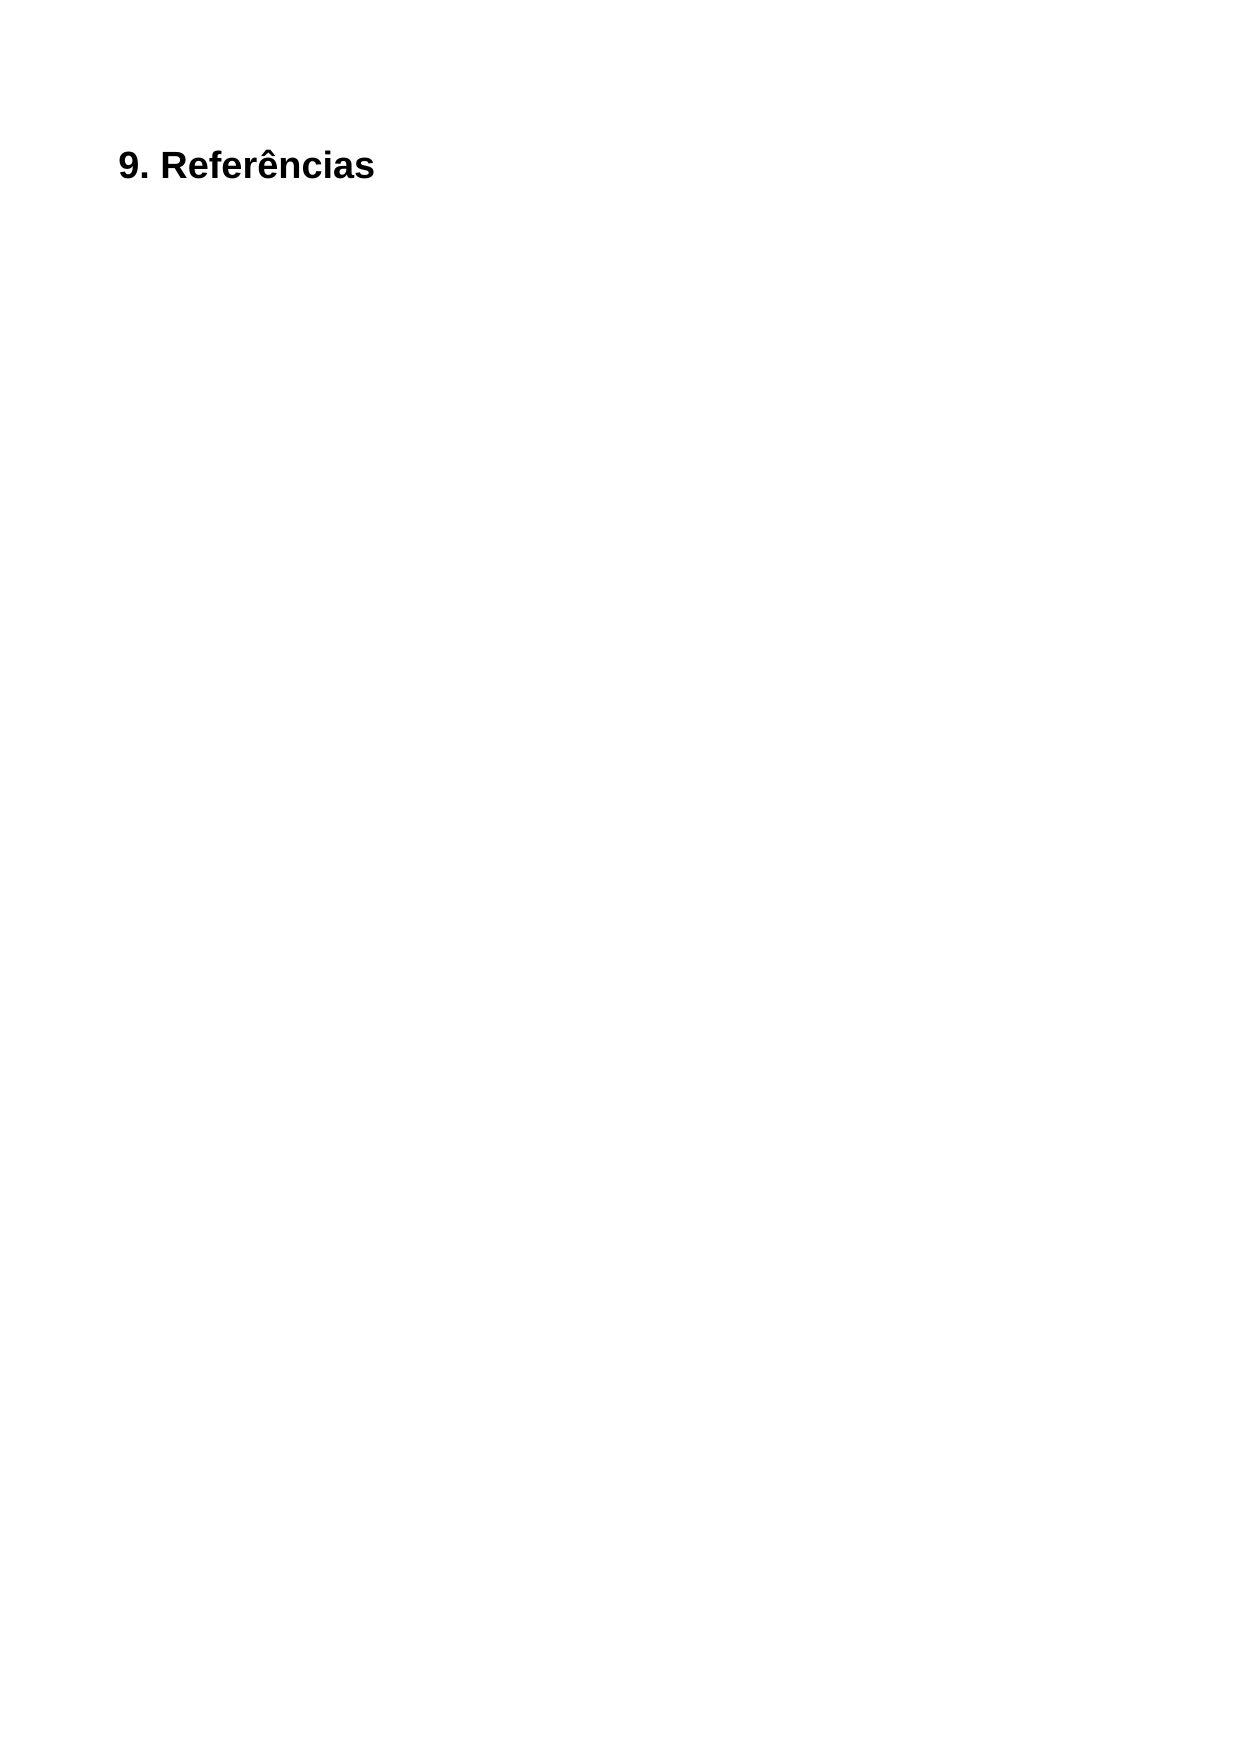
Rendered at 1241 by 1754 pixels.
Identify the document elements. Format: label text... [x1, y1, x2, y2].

subtitle 9. Referências [118, 143, 1122, 187]
